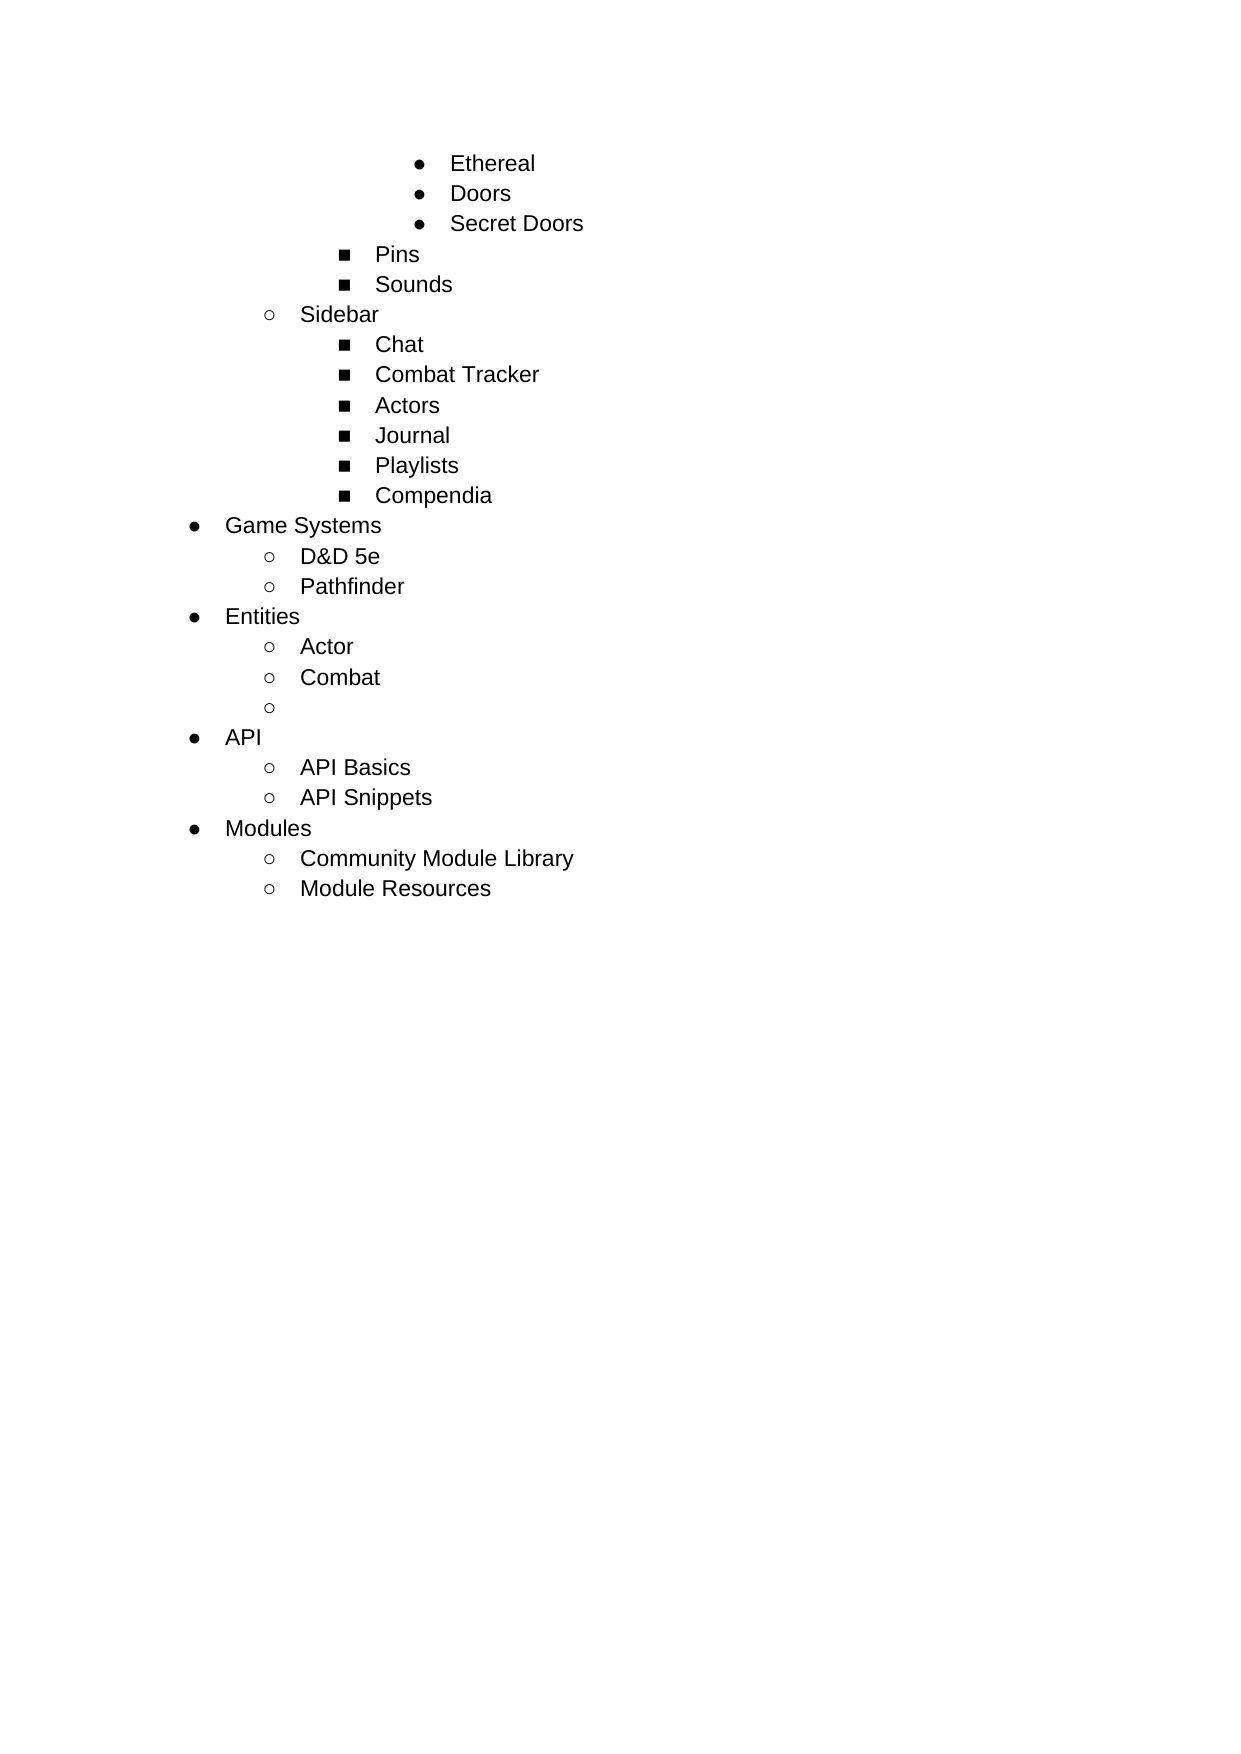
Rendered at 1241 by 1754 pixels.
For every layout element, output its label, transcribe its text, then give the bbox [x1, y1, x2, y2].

list Secret Doors [412, 210, 1090, 237]
list Actors [337, 392, 1090, 418]
list Pathfinder [262, 573, 1090, 599]
list Sidebar [262, 301, 1090, 327]
list API Snippets [262, 784, 1090, 811]
list Game Systems [187, 512, 1090, 539]
list Modules [187, 814, 1090, 841]
list Combat Tracker [337, 361, 1090, 388]
list Compendia [337, 482, 1090, 509]
list Chat [337, 331, 1090, 358]
list Pins [337, 241, 1090, 267]
list Doors [412, 180, 1090, 207]
list Sounds [337, 271, 1090, 297]
list API Basics [262, 754, 1090, 781]
list Playlists [337, 452, 1090, 478]
list D&D 5e [262, 543, 1090, 569]
list Entities [187, 603, 1090, 629]
list Module Resources [262, 875, 1090, 901]
list Combat [262, 663, 1090, 690]
list Community Module Library [262, 845, 1090, 871]
list API [187, 724, 1090, 750]
list Ethereal [412, 150, 1090, 176]
list Journal [337, 422, 1090, 448]
list Actor [262, 633, 1090, 660]
